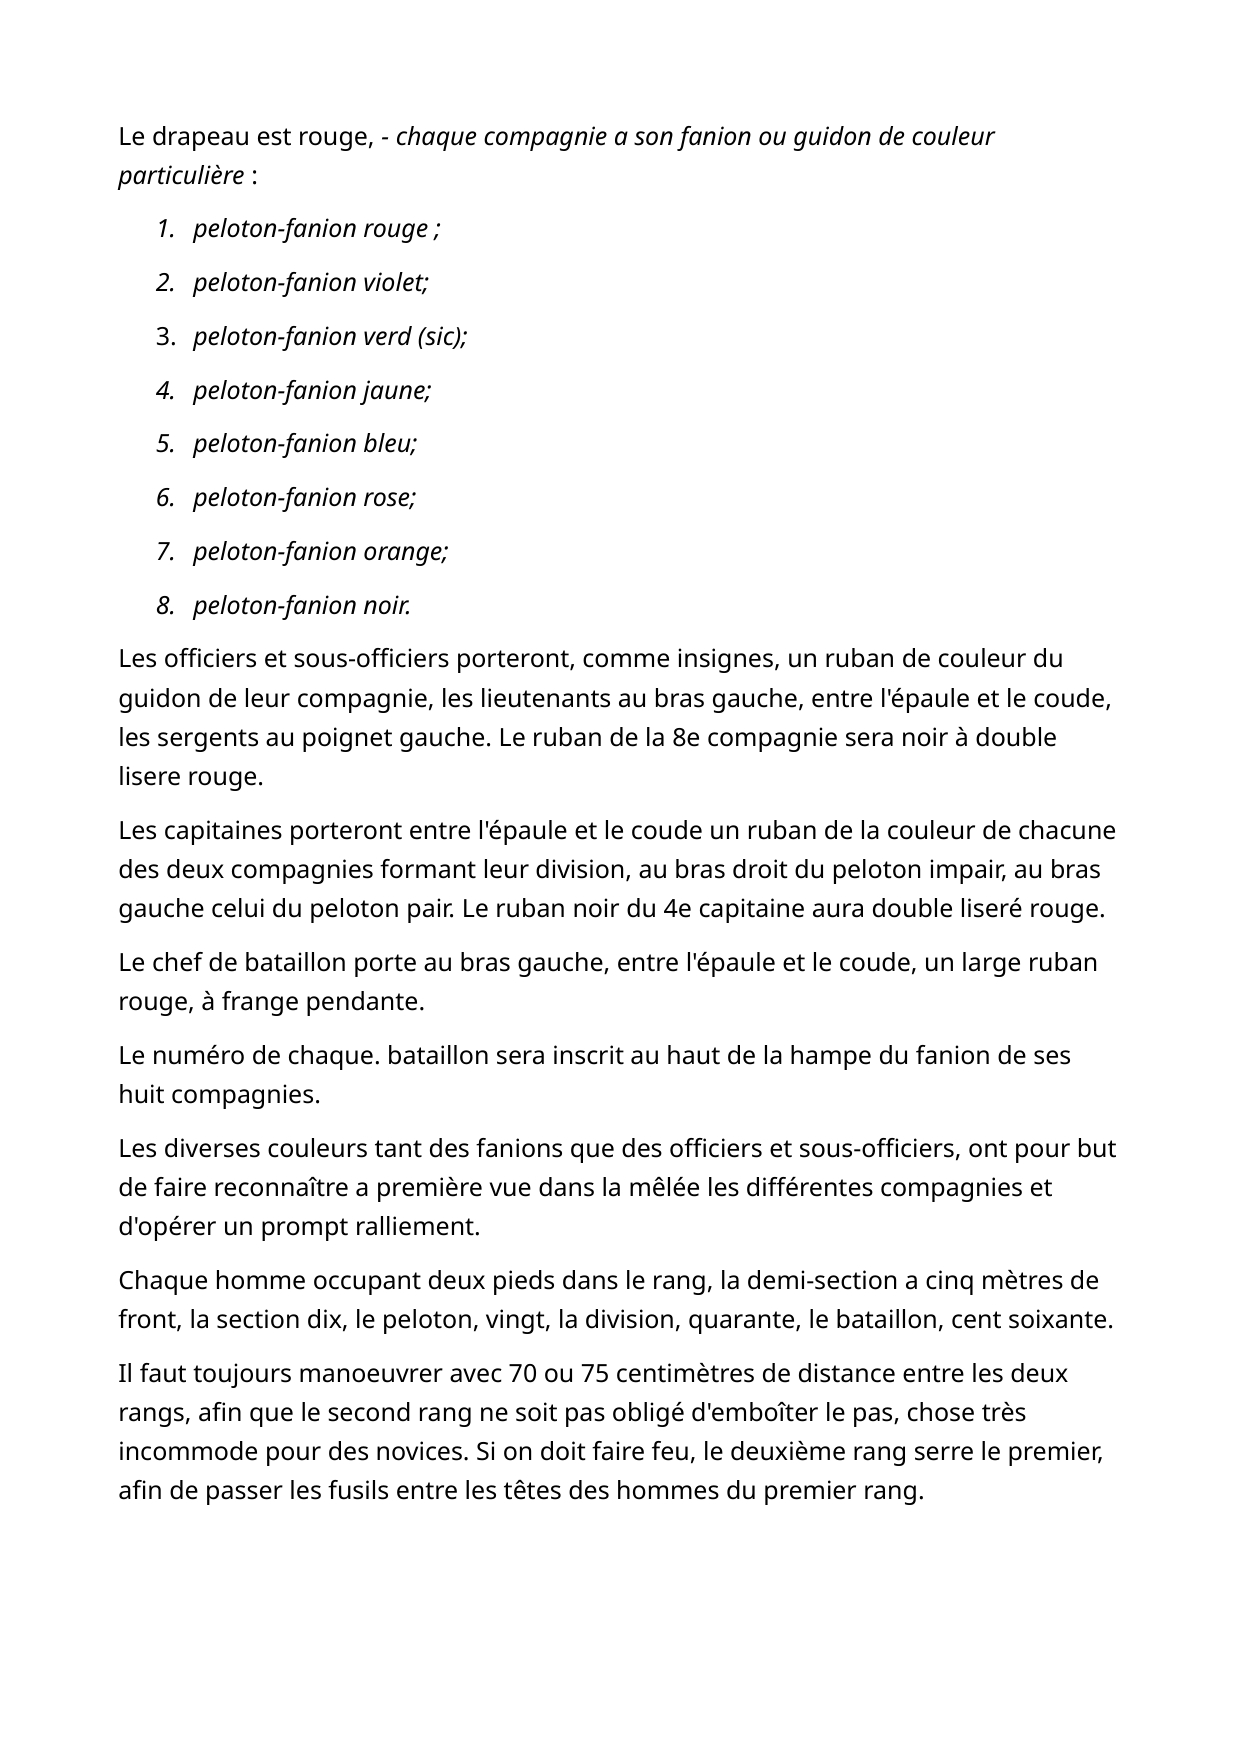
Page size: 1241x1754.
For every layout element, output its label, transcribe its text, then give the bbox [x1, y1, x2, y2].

text Il faut toujours manoeuvrer avec 70 ou 75 centimètres de distance entre les deux rangs, afin que le second rang ne soit pas obligé d'emboîter le pas, chose très incommode pour des novices. Si on doit faire feu, le deuxième rang serre le premier, afin de passer les fusils entre les têtes des hommes du premier rang. [118, 1355, 1122, 1507]
text Les capitaines porteront entre l'épaule et le coude un ruban de la couleur de chacune des deux compagnies formant leur division, au bras droit du peloton impair, au bras gauche celui du peloton pair. Le ruban noir du 4e capitaine aura double liseré rouge. [118, 812, 1122, 925]
list peloton-fanion verd (sic); [156, 318, 1122, 353]
list peloton-fanion noir. [156, 587, 1122, 621]
text Le chef de bataillon porte au bras gauche, entre l'épaule et le coude, un large ruban rouge, à frange pendante. [118, 944, 1122, 1018]
list peloton-fanion rouge ; [156, 211, 1122, 245]
list peloton-fanion orange; [156, 533, 1122, 568]
text Le numéro de chaque. bataillon sera inscrit au haut de la hampe du fanion de ses huit compagnies. [118, 1037, 1122, 1111]
text Le drapeau est rouge, - chaque compagnie a son fanion ou guidon de couleur particulière : [118, 118, 1122, 191]
list peloton-fanion violet; [156, 265, 1122, 299]
text Les officiers et sous-officiers porteront, comme insignes, un ruban de couleur du guidon de leur compagnie, les lieutenants au bras gauche, entre l'épaule et le coude, les sergents au poignet gauche. Le ruban de la 8e compagnie sera noir à double lisere rouge. [118, 641, 1122, 793]
list peloton-fanion jaune; [156, 372, 1122, 406]
list peloton-fanion rose; [156, 480, 1122, 514]
text Les diverses couleurs tant des fanions que des officiers et sous-officiers, ont pour but de faire reconnaître a première vue dans la mêlée les différentes compagnies et d'opérer un prompt ralliement. [118, 1130, 1122, 1243]
text Chaque homme occupant deux pieds dans le rang, la demi-section a cinq mètres de front, la section dix, le peloton, vingt, la division, quarante, le bataillon, cent soixante. [118, 1262, 1122, 1336]
list peloton-fanion bleu; [156, 426, 1122, 460]
